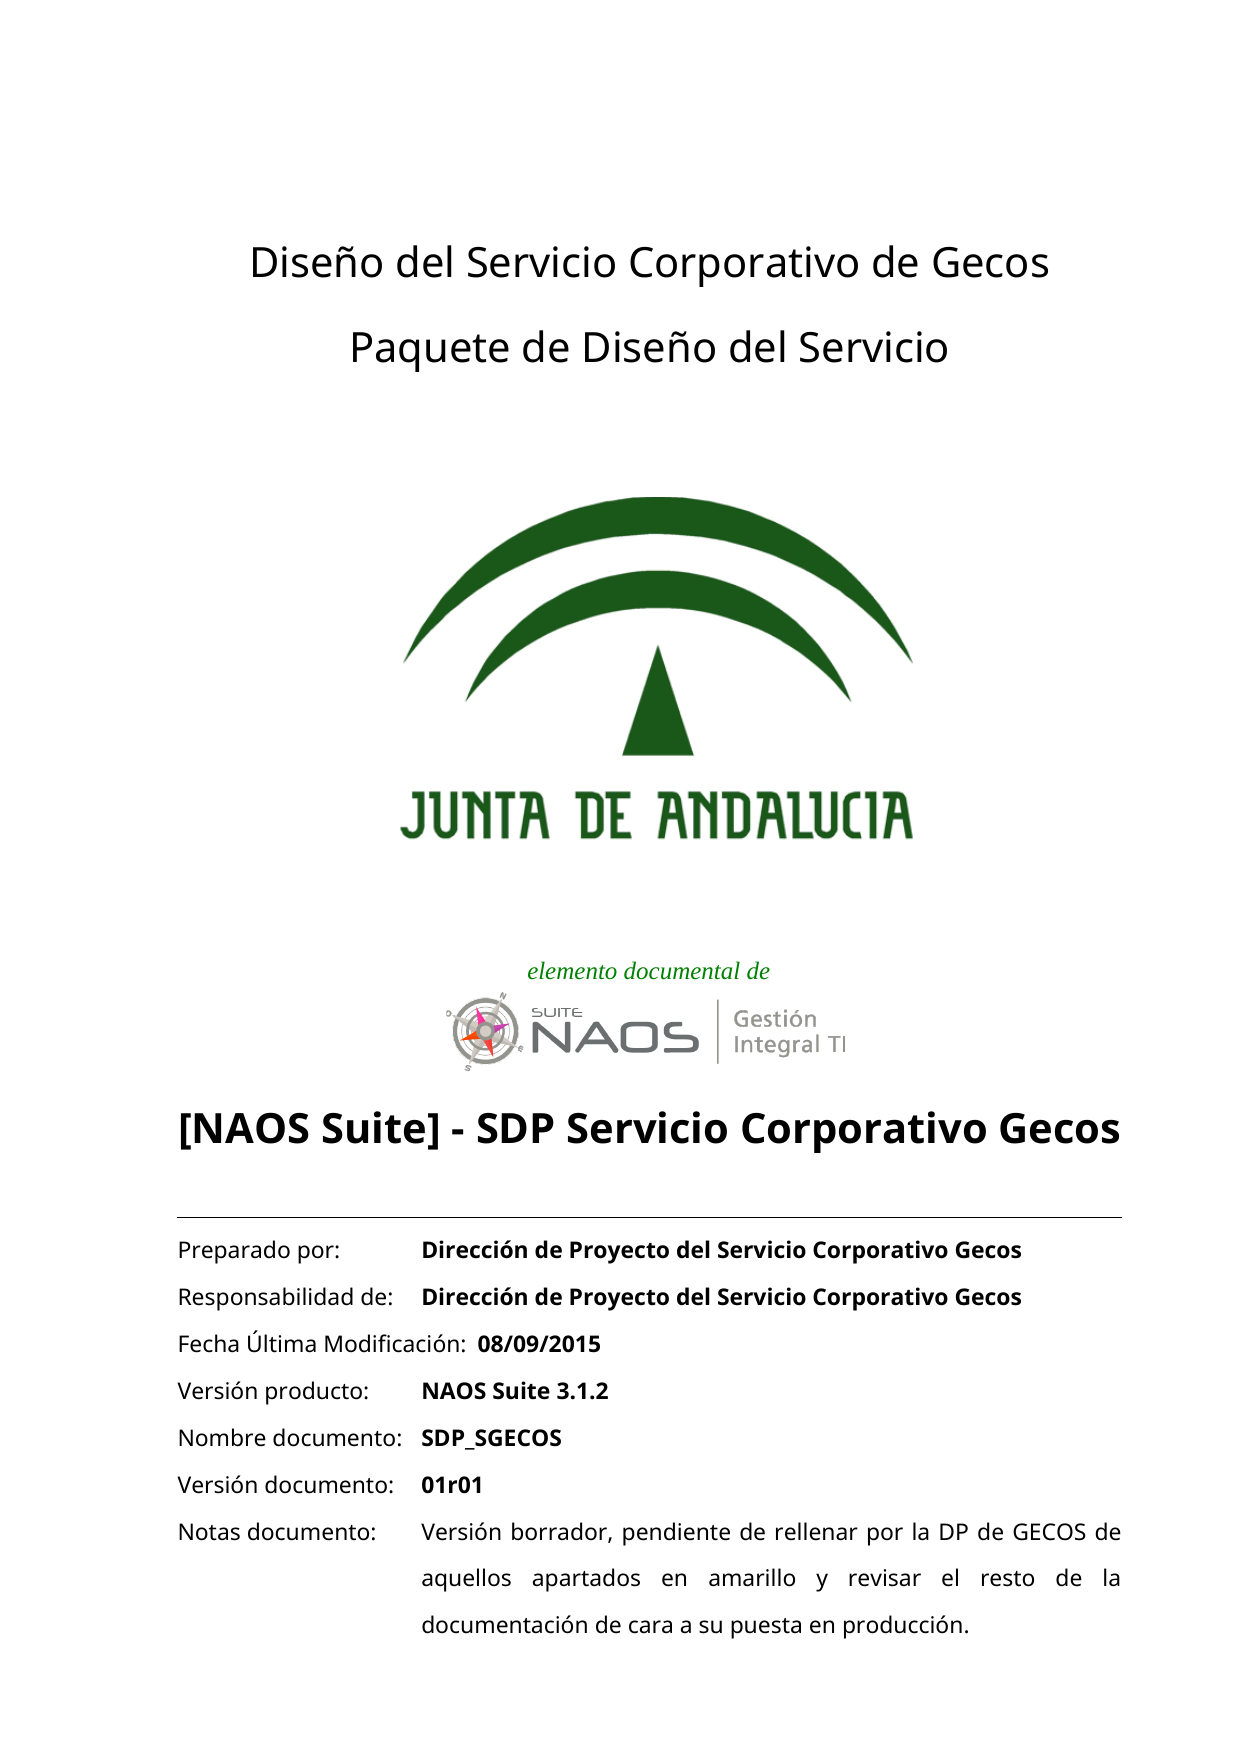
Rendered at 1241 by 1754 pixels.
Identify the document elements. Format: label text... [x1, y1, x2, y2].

text Versión producto: NAOS Suite 3.1.2 [177, 1375, 1122, 1406]
text Nombre documento: SDP_SGECOS [177, 1422, 1122, 1453]
text elemento documental de [177, 956, 1122, 985]
text Paquete de Diseño del Servicio [177, 318, 1122, 375]
text Versión documento: 01r01 [177, 1468, 1122, 1500]
text Diseño del Servicio Corporativo de Gecos [177, 233, 1122, 289]
picture [370, 497, 930, 860]
text Preparado por: Dirección de Proyecto del Servicio Corporativo Gecos [177, 1234, 1122, 1265]
text [NAOS Suite] - SDP Servicio Corporativo Gecos [177, 999, 1122, 1156]
text Notas documento: Versión borrador, pendiente de rellenar por la DP de GECOS de aquellos apartados en amarillo y revisar el resto de la documentación de cara a su puesta en producción. [177, 1515, 1122, 1640]
text Fecha Última Modificación: 08/09/2015 [177, 1328, 1122, 1359]
text Responsabilidad de: Dirección de Proyecto del Servicio Corporativo Gecos [177, 1281, 1122, 1312]
picture [446, 992, 846, 1071]
